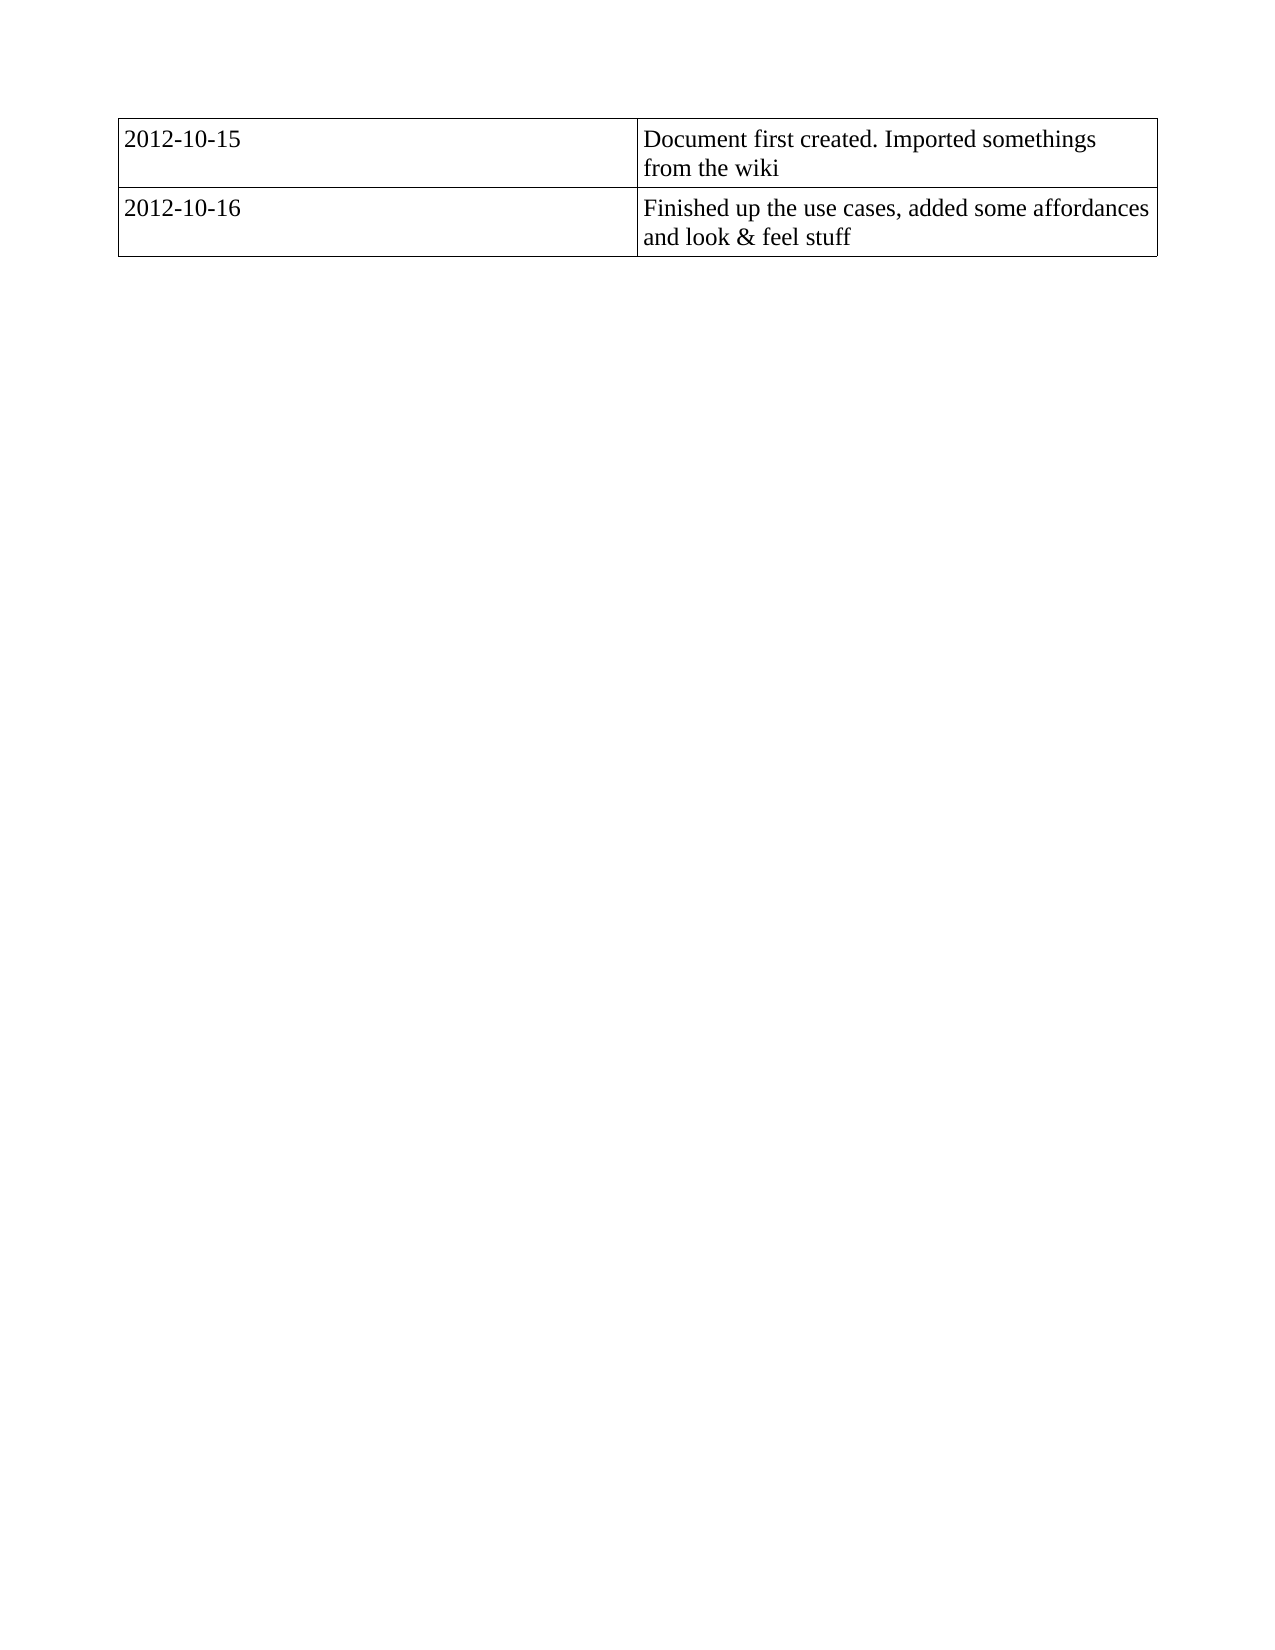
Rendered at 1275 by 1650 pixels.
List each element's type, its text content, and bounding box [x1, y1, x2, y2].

table_header Document first created. Imported somethings from the wiki [638, 119, 1157, 187]
table_cell Finished up the use cases, added some affordances and look & feel stuff [638, 188, 1157, 256]
table_header 2012-10-15 [119, 119, 637, 187]
table_cell 2012-10-16 [119, 188, 637, 256]
